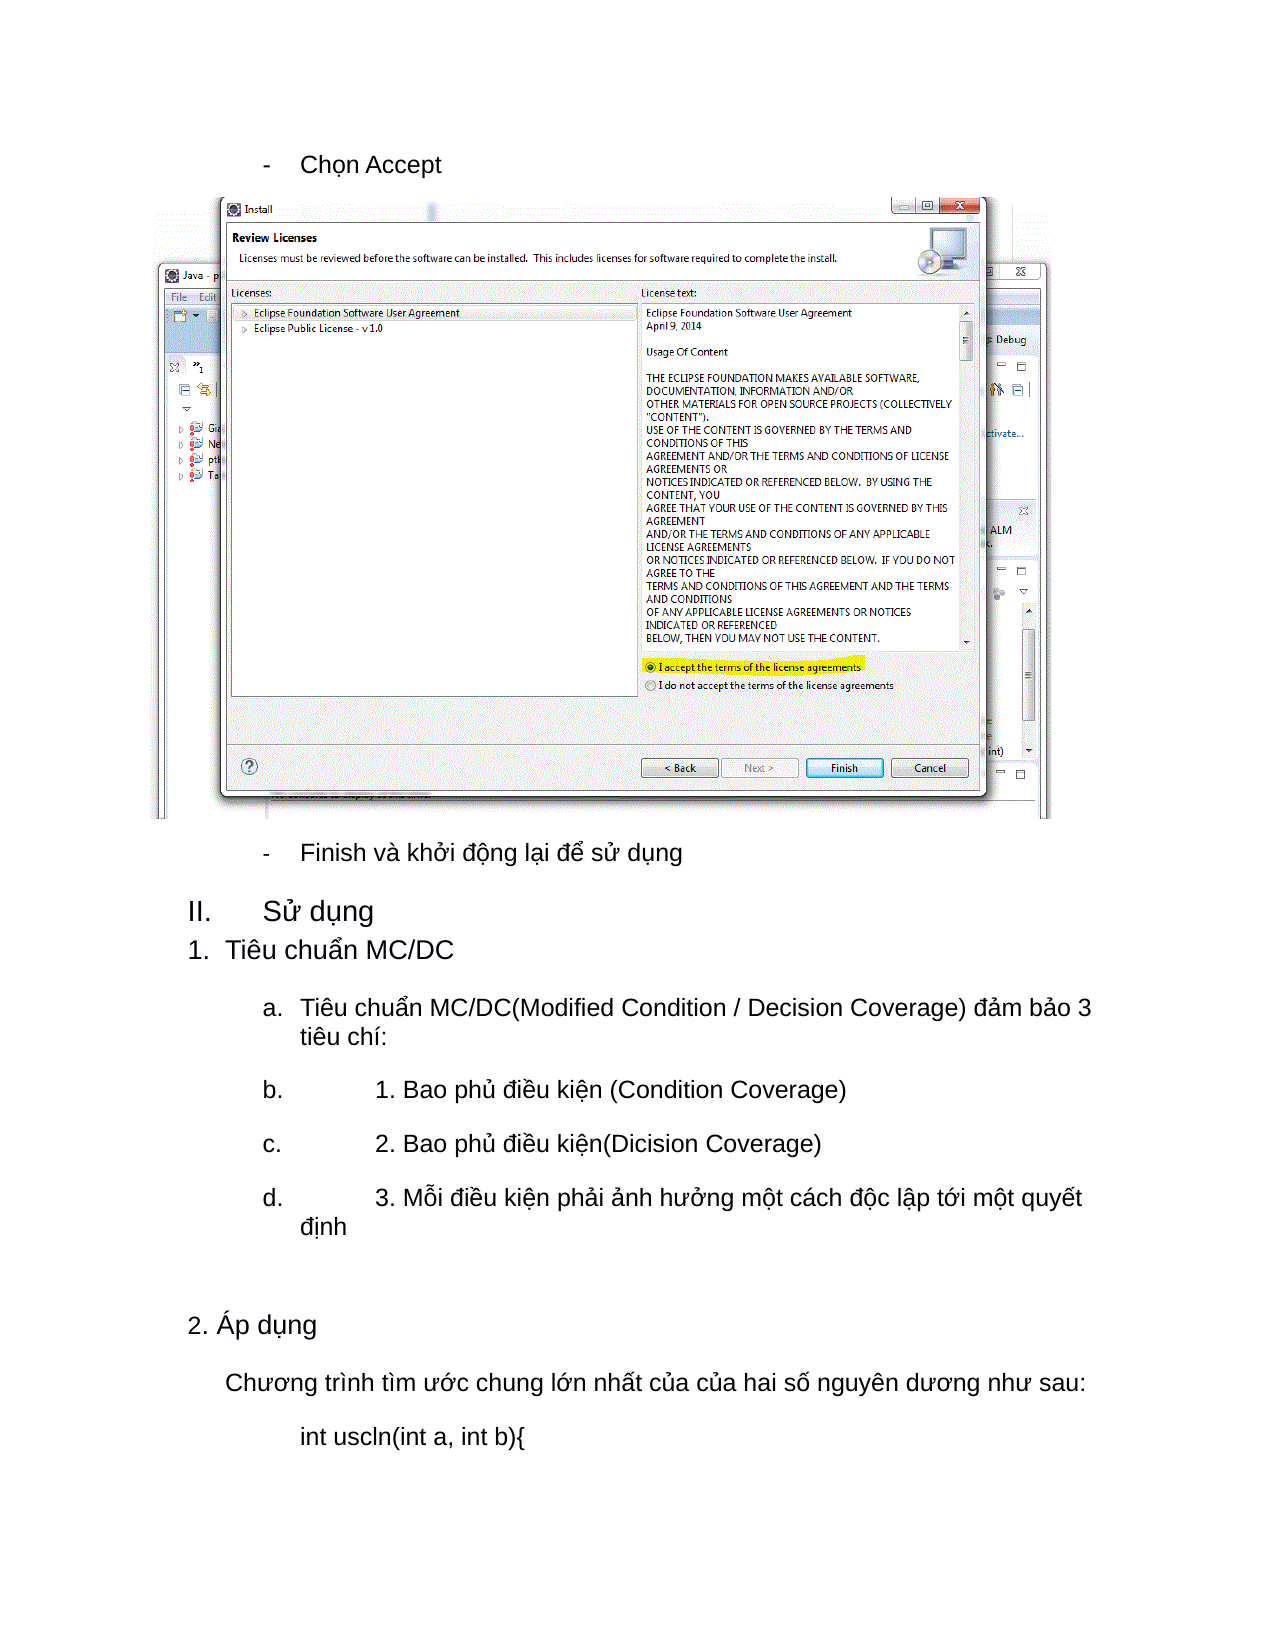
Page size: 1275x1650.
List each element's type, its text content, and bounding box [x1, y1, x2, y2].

picture [150, 197, 1052, 819]
text int uscln(int a, int b){ [150, 1421, 1125, 1450]
list 1. Bao phủ điều kiện (Condition Coverage) [262, 1075, 1125, 1104]
list 2. Bao phủ điều kiện(Dicision Coverage) [262, 1129, 1125, 1158]
text Chương trình tìm ước chung lớn nhất của của hai số nguyên dương như sau: [150, 1368, 1125, 1396]
list Tiêu chuẩn MC/DC(Modified Condition / Decision Coverage) đảm bảo 3 tiêu chí: [262, 993, 1125, 1050]
list 3. Mỗi điều kiện phải ảnh hưởng một cách độc lập tới một quyết định [262, 1183, 1125, 1240]
subtitle Tiêu chuẩn MC/DC [187, 934, 1125, 965]
subtitle Sử dụng [187, 894, 1125, 927]
subtitle 2. Áp dụng [150, 1309, 1125, 1340]
list Chọn Accept [262, 150, 1125, 179]
list Finish và khởi động lại để sử dụng [262, 838, 1125, 867]
